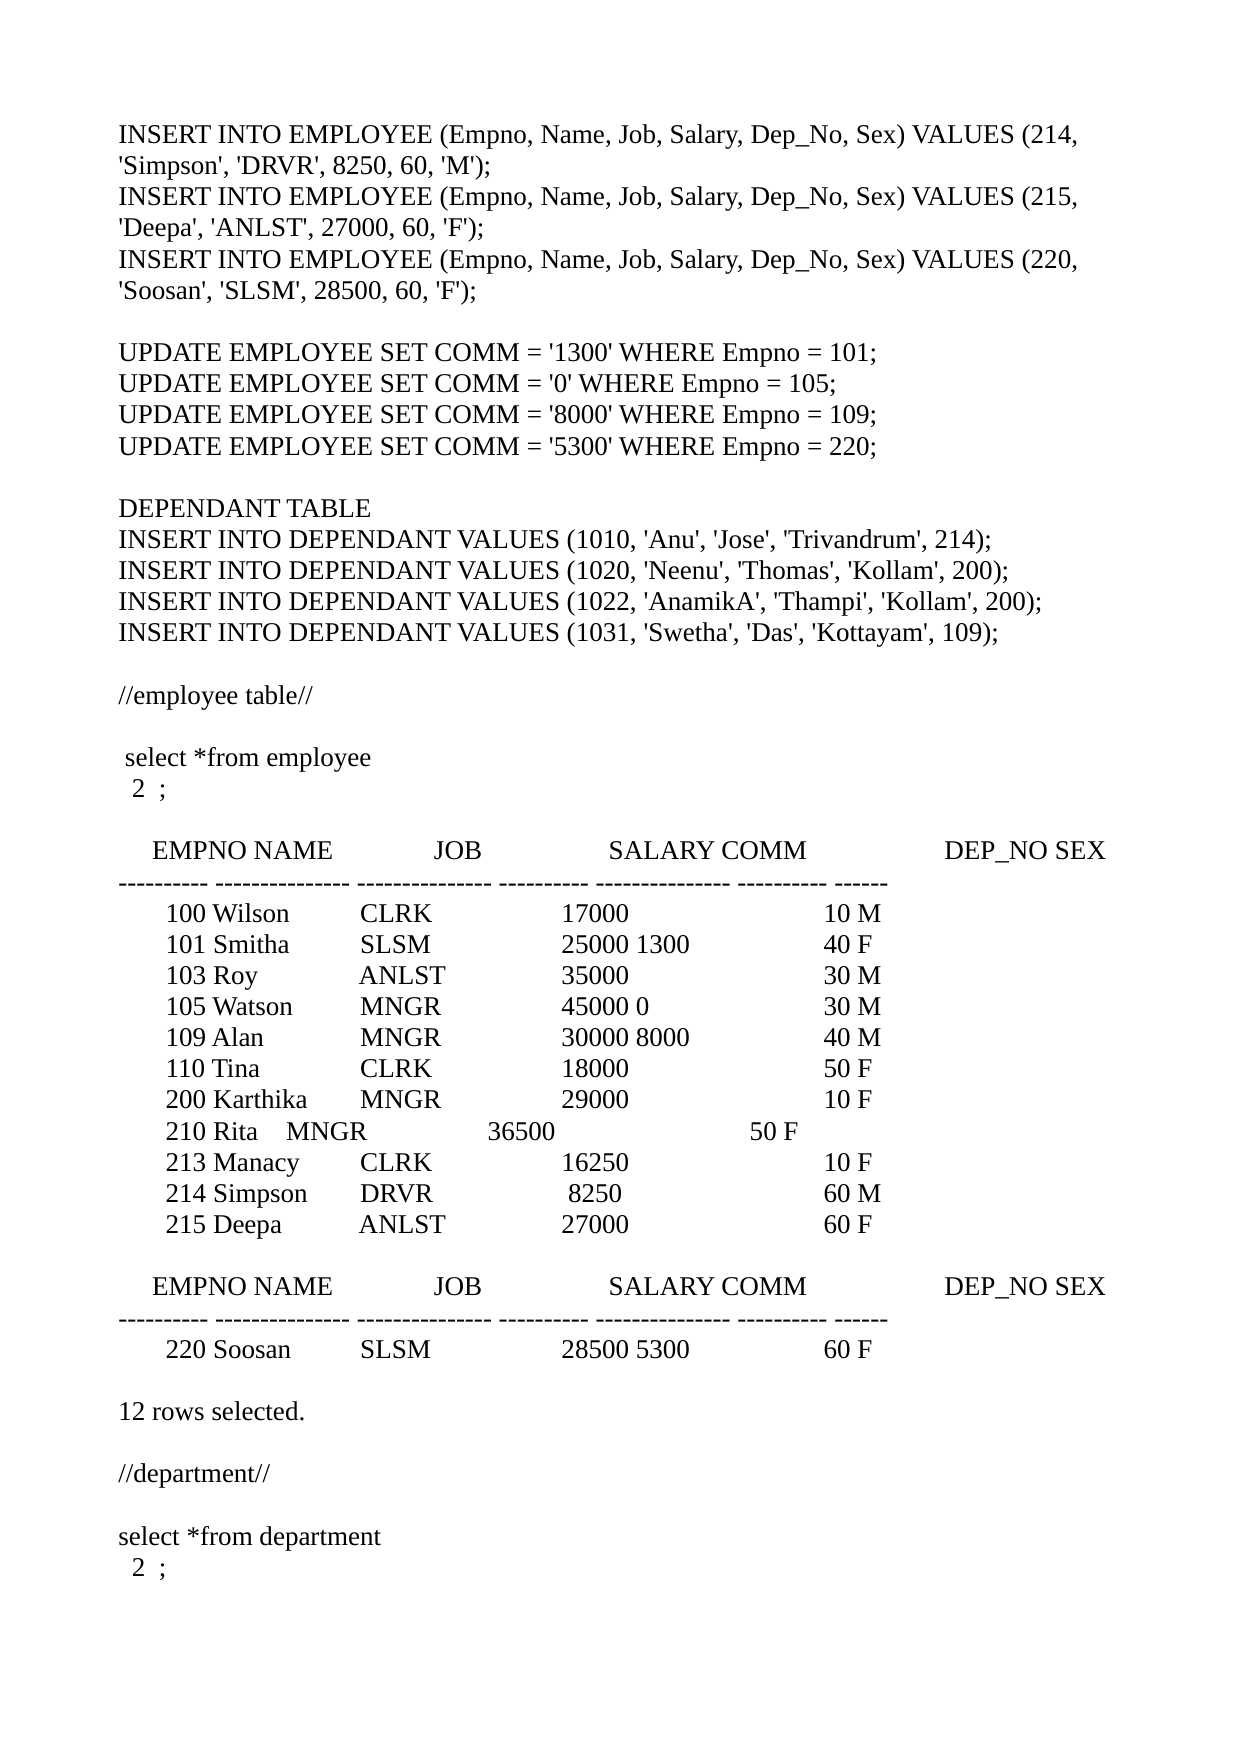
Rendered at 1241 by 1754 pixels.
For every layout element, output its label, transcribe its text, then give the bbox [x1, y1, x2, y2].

text 215 Deepa ANLST 27000 60 F [118, 1208, 1122, 1239]
text 2 ; [118, 1551, 1122, 1582]
text 213 Manacy CLRK 16250 10 F [118, 1146, 1122, 1177]
text 12 rows selected. [118, 1395, 1122, 1426]
text 109 Alan MNGR 30000 8000 40 M [118, 1021, 1122, 1052]
text 2 ; [118, 772, 1122, 803]
text INSERT INTO DEPENDANT VALUES (1031, 'Swetha', 'Das', 'Kottayam', 109); [118, 616, 1122, 648]
text EMPNO NAME JOB SALARY COMM DEP_NO SEX [118, 834, 1122, 866]
text 101 Smitha SLSM 25000 1300 40 F [118, 928, 1122, 959]
text select *from department [118, 1520, 1122, 1551]
text INSERT INTO DEPENDANT VALUES (1022, 'AnamikA', 'Thampi', 'Kollam', 200); [118, 585, 1122, 616]
text 105 Watson MNGR 45000 0 30 M [118, 990, 1122, 1021]
text 214 Simpson DRVR 8250 60 M [118, 1177, 1122, 1208]
text INSERT INTO EMPLOYEE (Empno, Name, Job, Salary, Dep_No, Sex) VALUES (220, 'Soosan', 'SLSM', 28500, 60, 'F'); [118, 243, 1122, 305]
text UPDATE EMPLOYEE SET COMM = '0' WHERE Empno = 105; [118, 367, 1122, 398]
text //employee table// [118, 679, 1122, 710]
text 220 Soosan SLSM 28500 5300 60 F [118, 1333, 1122, 1364]
text UPDATE EMPLOYEE SET COMM = '1300' WHERE Empno = 101; [118, 336, 1122, 367]
text INSERT INTO DEPENDANT VALUES (1020, 'Neenu', 'Thomas', 'Kollam', 200); [118, 554, 1122, 585]
text INSERT INTO DEPENDANT VALUES (1010, 'Anu', 'Jose', 'Trivandrum', 214); [118, 523, 1122, 554]
text DEPENDANT TABLE [118, 492, 1122, 523]
text INSERT INTO EMPLOYEE (Empno, Name, Job, Salary, Dep_No, Sex) VALUES (215, 'Deepa', 'ANLST', 27000, 60, 'F'); [118, 180, 1122, 243]
text 110 Tina CLRK 18000 50 F [118, 1052, 1122, 1084]
text ---------- --------------- --------------- ---------- --------------- ---------- ------ [118, 866, 1122, 897]
text EMPNO NAME JOB SALARY COMM DEP_NO SEX [118, 1271, 1122, 1302]
text 103 Roy ANLST 35000 30 M [118, 959, 1122, 990]
text UPDATE EMPLOYEE SET COMM = '5300' WHERE Empno = 220; [118, 429, 1122, 461]
text INSERT INTO EMPLOYEE (Empno, Name, Job, Salary, Dep_No, Sex) VALUES (214, 'Simpson', 'DRVR', 8250, 60, 'M'); [118, 118, 1122, 180]
text ---------- --------------- --------------- ---------- --------------- ---------- ------ [118, 1302, 1122, 1333]
text 210 Rita MNGR 36500 50 F [118, 1115, 1122, 1146]
text 100 Wilson CLRK 17000 10 M [118, 897, 1122, 928]
text select *from employee [118, 741, 1122, 772]
text //department// [118, 1457, 1122, 1488]
text 200 Karthika MNGR 29000 10 F [118, 1084, 1122, 1115]
text UPDATE EMPLOYEE SET COMM = '8000' WHERE Empno = 109; [118, 398, 1122, 429]
